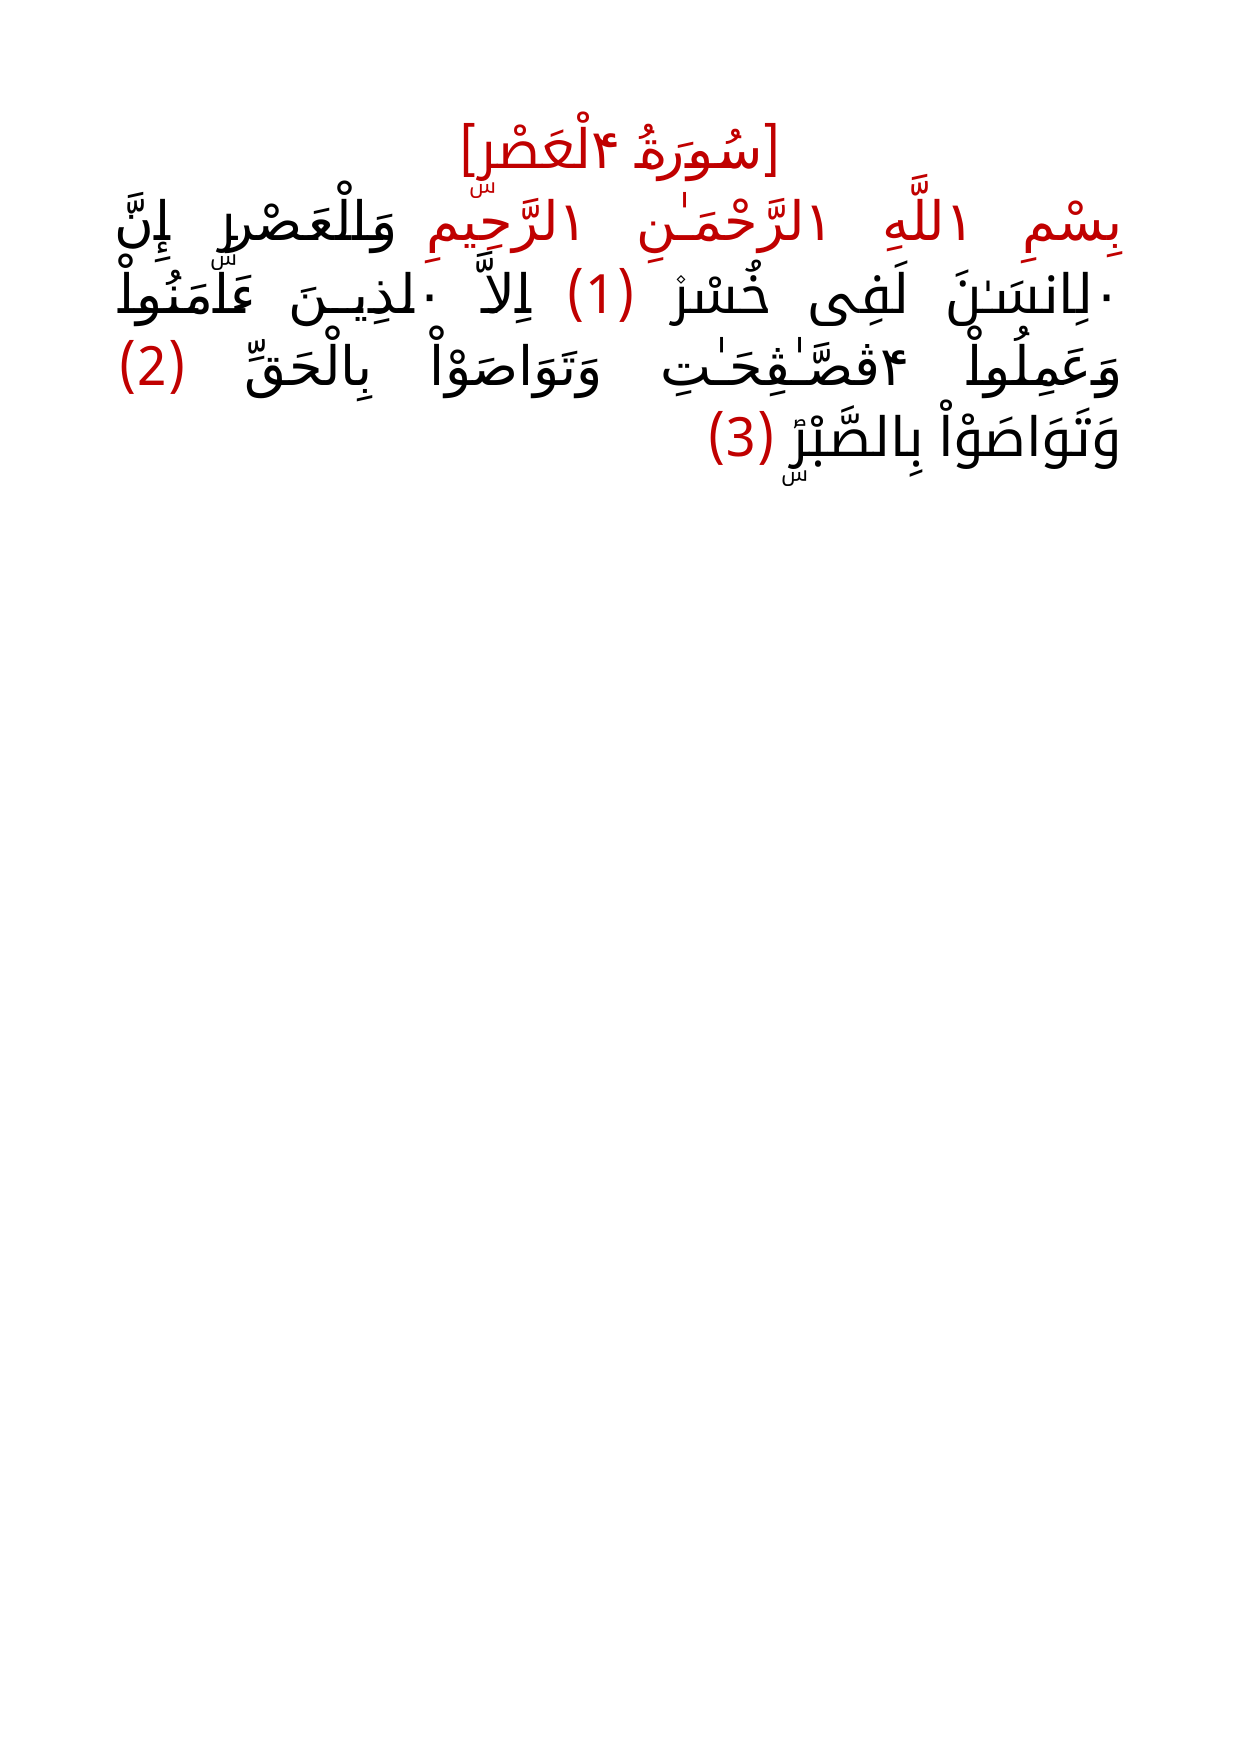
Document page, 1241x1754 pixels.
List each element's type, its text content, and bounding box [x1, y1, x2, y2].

subtitle [سُورَةُ ۴لْعَصْرۣ] [118, 118, 1122, 191]
text بِسْمِ ۱للَّهِ ۱لرَّحْمَـٰنِ ۱لرَّحِيمِ وَالْعَصْرۣ إِنَّ ۰لِانسَـٰنَ لَفِى خُسْر۫ (1) اِلاَّ ۰لذِيــنَ ءَامَنُواْ وَعَمِلُواْ ۴ڤصَّـٰڤِحَـٰتِ وَتَوَاصَوْاْ بِالْحَقِّ (2) وَتَوَاصَوْاْ بِالصَّبْرۣؐ (3) [118, 191, 1122, 478]
